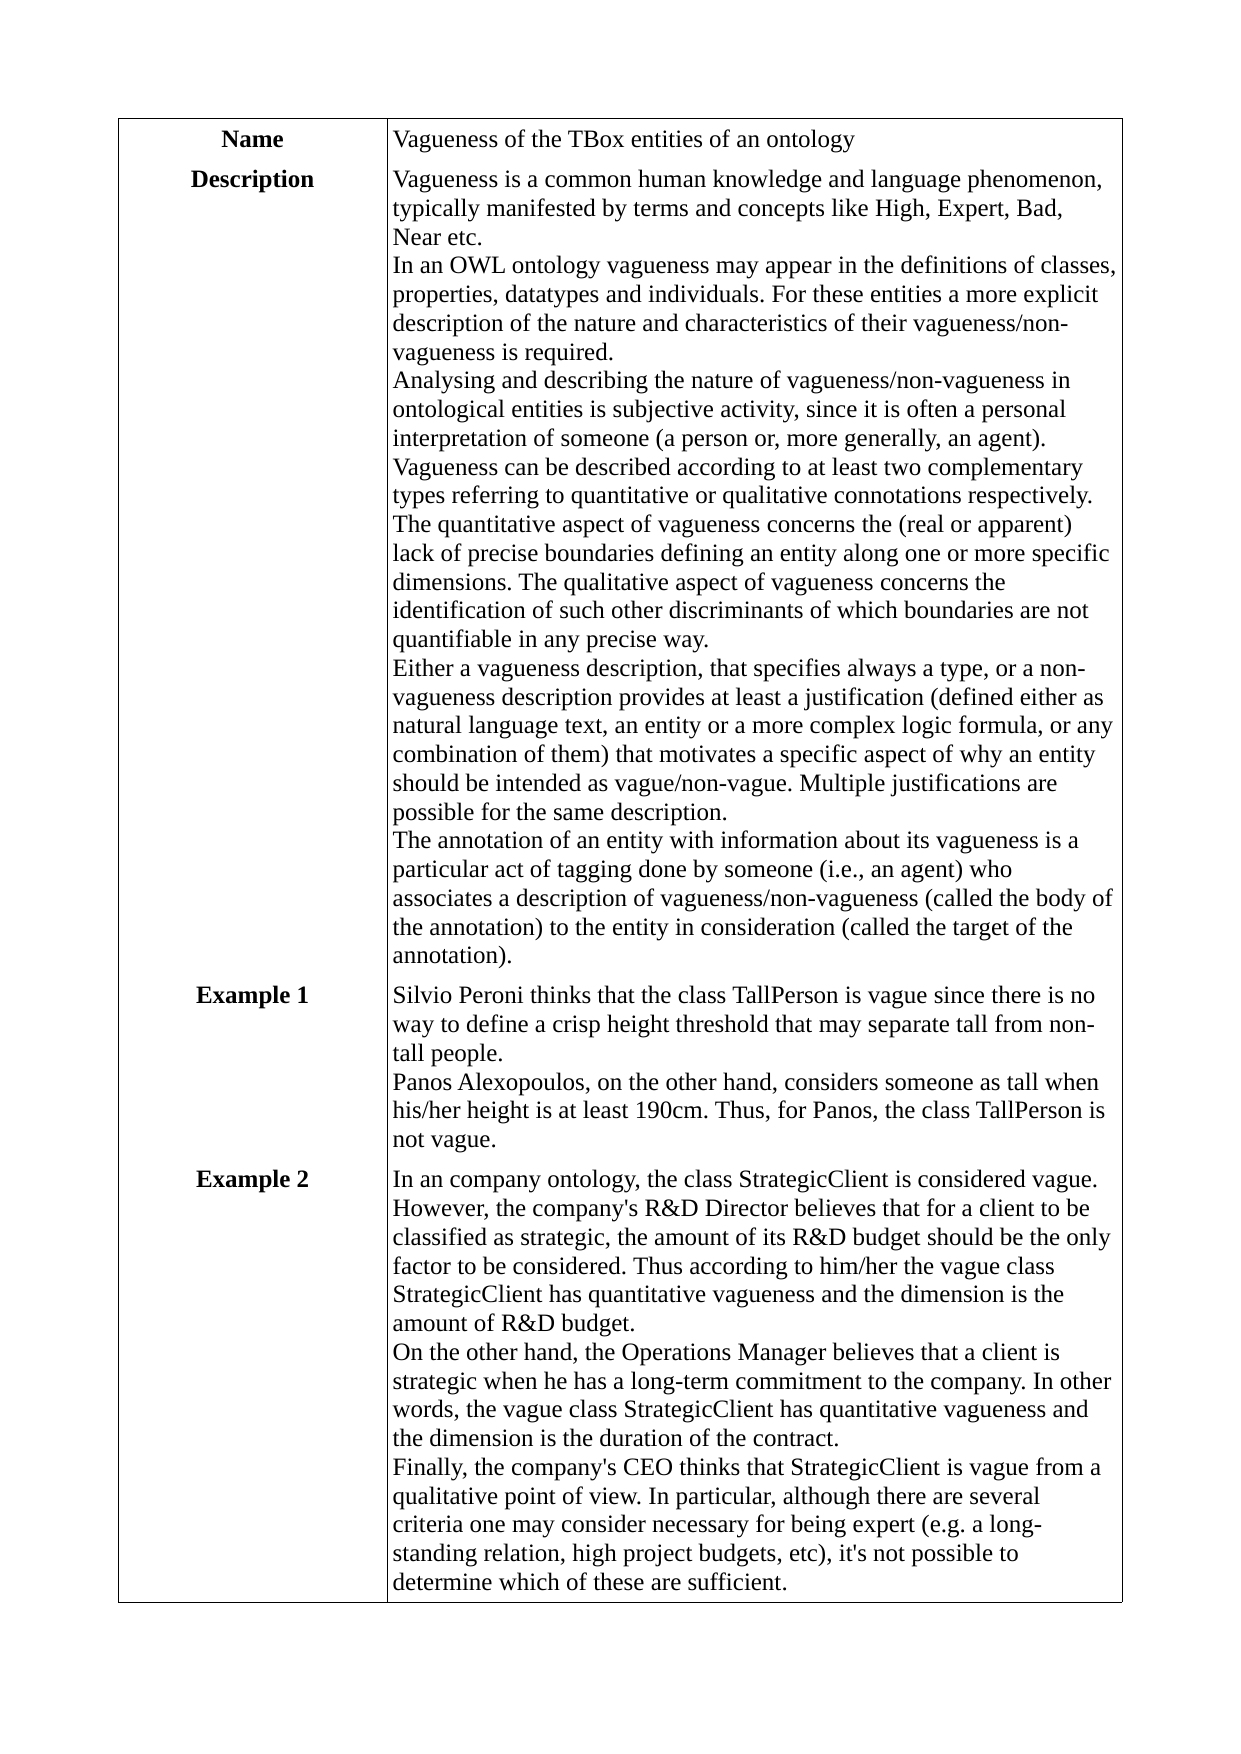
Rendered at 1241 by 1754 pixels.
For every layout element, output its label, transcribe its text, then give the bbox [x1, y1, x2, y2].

table_header Name [119, 119, 387, 158]
table_cell Vagueness is a common human knowledge and language phenomenon, typically manifested by terms and concepts like High, Expert, Bad, Near etc. In an OWL ontology vagueness may appear in the definitions of classes, properties, datatypes and individuals. For these entities a more explicit description of the nature and characteristics of their vagueness/non-vagueness is required. Analysing and describing the nature of vagueness/non-vagueness in ontological entities is subjective activity, since it is often a personal interpretation of someone (a person or, more generally, an agent). Vagueness can be described according to at least two complementary types referring to quantitative or qualitative connotations respectively. The quantitative aspect of vagueness concerns the (real or apparent) lack of precise boundaries defining an entity along one or more specific dimensions. The qualitative aspect of vagueness concerns the identification of such other discriminants of which boundaries are not quantifiable in any precise way. Either a vagueness description, that specifies always a type, or a non-vagueness description provides at least a justification (defined either as natural language text, an entity or a more complex logic formula, or any combination of them) that motivates a specific aspect of why an entity should be intended as vague/non-vague. Multiple justifications are possible for the same description. The annotation of an entity with information about its vagueness is a particular act of tagging done by someone (i.e., an agent) who associates a description of vagueness/non-vagueness (called the body of the annotation) to the entity in consideration (called the target of the annotation). [388, 159, 1122, 975]
table_header Vagueness of the TBox entities of an ontology [388, 119, 1122, 158]
table_cell Silvio Peroni thinks that the class TallPerson is vague since there is no way to define a crisp height threshold that may separate tall from non-tall people. Panos Alexopoulos, on the other hand, considers someone as tall when his/her height is at least 190cm. Thus, for Panos, the class TallPerson is not vague. [388, 975, 1122, 1159]
table_cell Example 1 [119, 975, 387, 1159]
table_cell In an company ontology, the class StrategicClient is considered vague. However, the company's R&D Director believes that for a client to be classified as strategic, the amount of its R&D budget should be the only factor to be considered. Thus according to him/her the vague class StrategicClient has quantitative vagueness and the dimension is the amount of R&D budget. On the other hand, the Operations Manager believes that a client is strategic when he has a long-term commitment to the company. In other words, the vague class StrategicClient has quantitative vagueness and the dimension is the duration of the contract. Finally, the company's CEO thinks that StrategicClient is vague from a qualitative point of view. In particular, although there are several criteria one may consider necessary for being expert (e.g. a long-standing relation, high project budgets, etc), it's not possible to determine which of these are sufficient. [388, 1159, 1122, 1602]
table_cell Description [119, 159, 387, 975]
table_cell Example 2 [119, 1159, 387, 1602]
